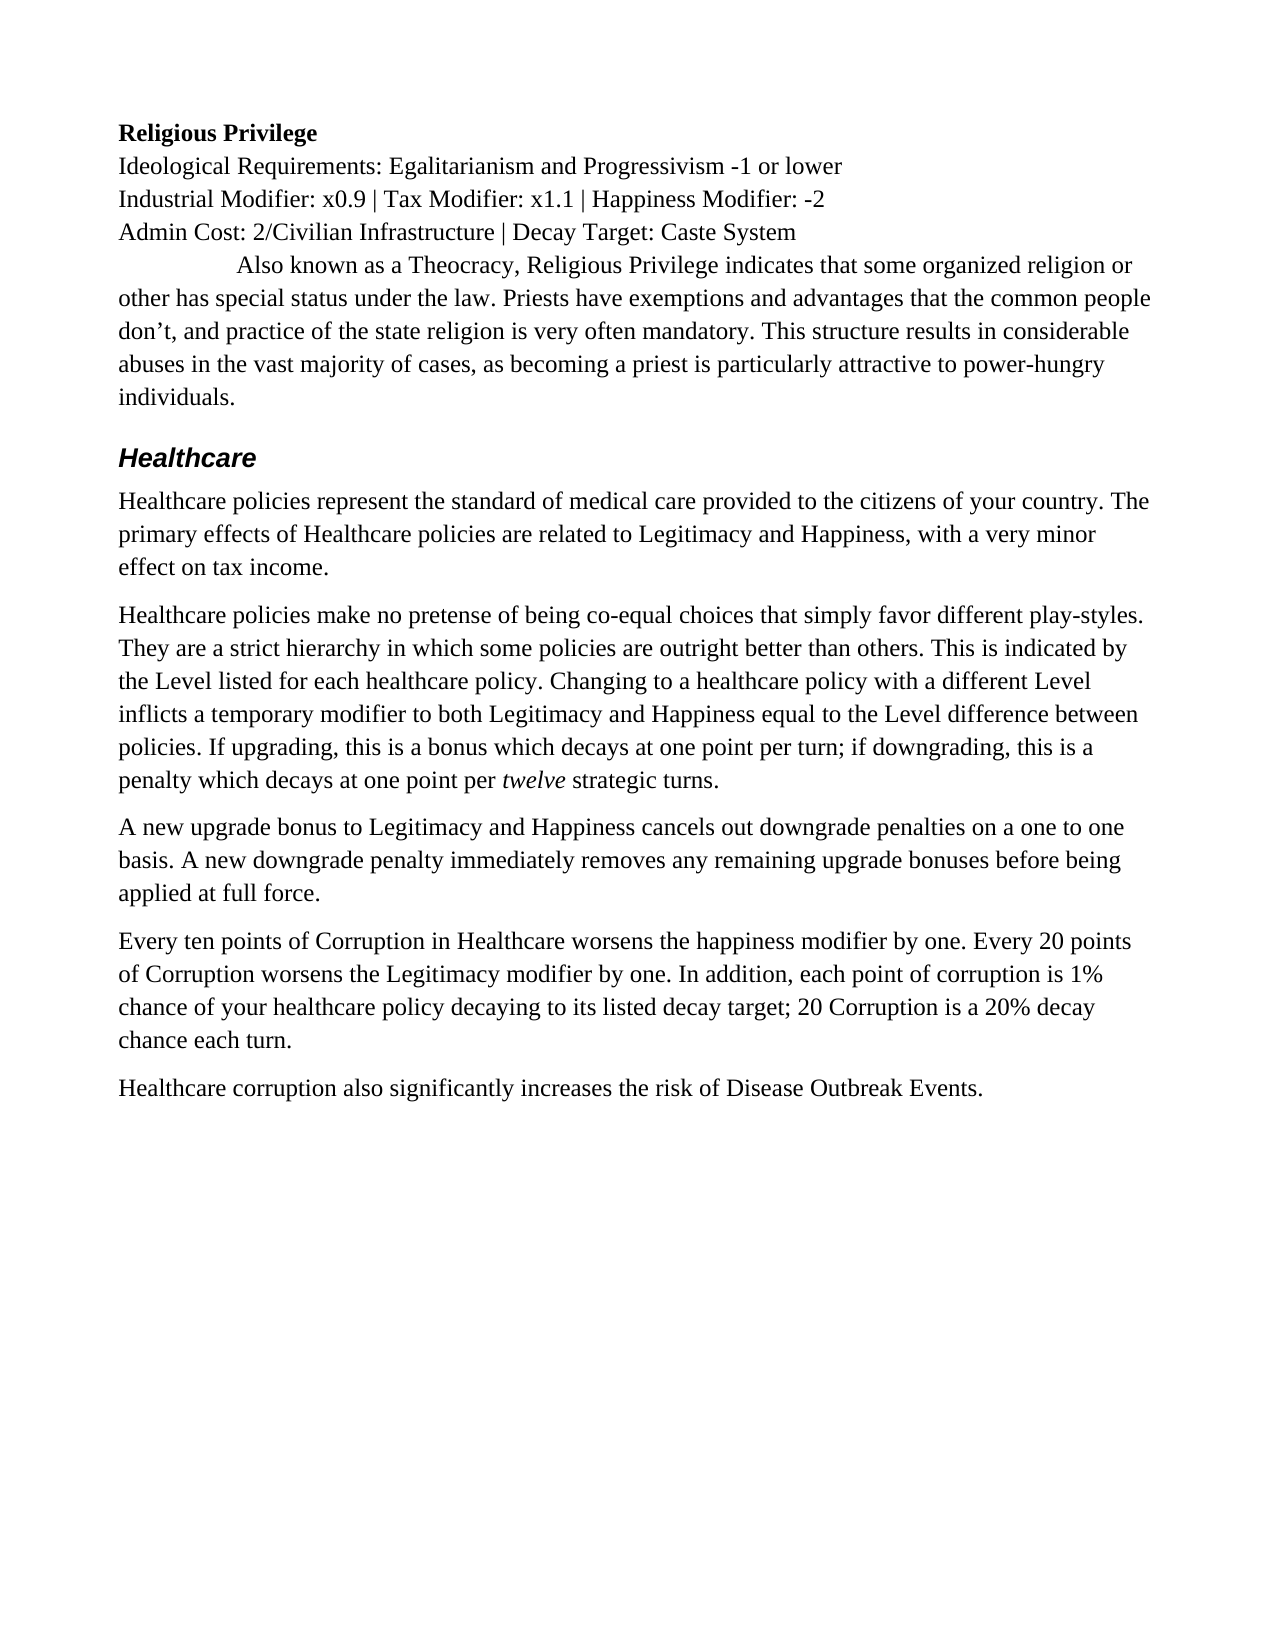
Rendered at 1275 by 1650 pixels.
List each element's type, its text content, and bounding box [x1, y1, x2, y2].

subtitle Healthcare [118, 442, 1157, 474]
text Healthcare policies represent the standard of medical care provided to the citizens of your country. The primary effects of Healthcare policies are related to Legitimacy and Happiness, with a very minor effect on tax income. [118, 486, 1157, 581]
text Religious Privilege Ideological Requirements: Egalitarianism and Progressivism -1 or lower Industrial Modifier: x0.9 | Tax Modifier: x1.1 | Happiness Modifier: -2 Admin Cost: 2/Civilian Infrastructure | Decay Target: Caste System Also known as a Theocracy, Religious Privilege indicates that some organized religion or other has special status under the law. Priests have exemptions and advantages that the common people don’t, and practice of the state religion is very often mandatory. This structure results in considerable abuses in the vast majority of cases, as becoming a priest is particularly attractive to power-hungry individuals. [118, 118, 1157, 411]
text Healthcare policies make no pretense of being co-equal choices that simply favor different play-styles. They are a strict hierarchy in which some policies are outright better than others. This is indicated by the Level listed for each healthcare policy. Changing to a healthcare policy with a different Level inflicts a temporary modifier to both Legitimacy and Happiness equal to the Level difference between policies. If upgrading, this is a bonus which decays at one point per turn; if downgrading, this is a penalty which decays at one point per twelve strategic turns. [118, 600, 1157, 794]
text A new upgrade bonus to Legitimacy and Happiness cancels out downgrade penalties on a one to one basis. A new downgrade penalty immediately removes any remaining upgrade bonuses before being applied at full force. [118, 812, 1157, 907]
text Healthcare corruption also significantly increases the risk of Disease Outbreak Events. [118, 1073, 1157, 1102]
text Every ten points of Corruption in Healthcare worsens the happiness modifier by one. Every 20 points of Corruption worsens the Legitimacy modifier by one. In addition, each point of corruption is 1% chance of your healthcare policy decaying to its listed decay target; 20 Corruption is a 20% decay chance each turn. [118, 926, 1157, 1054]
